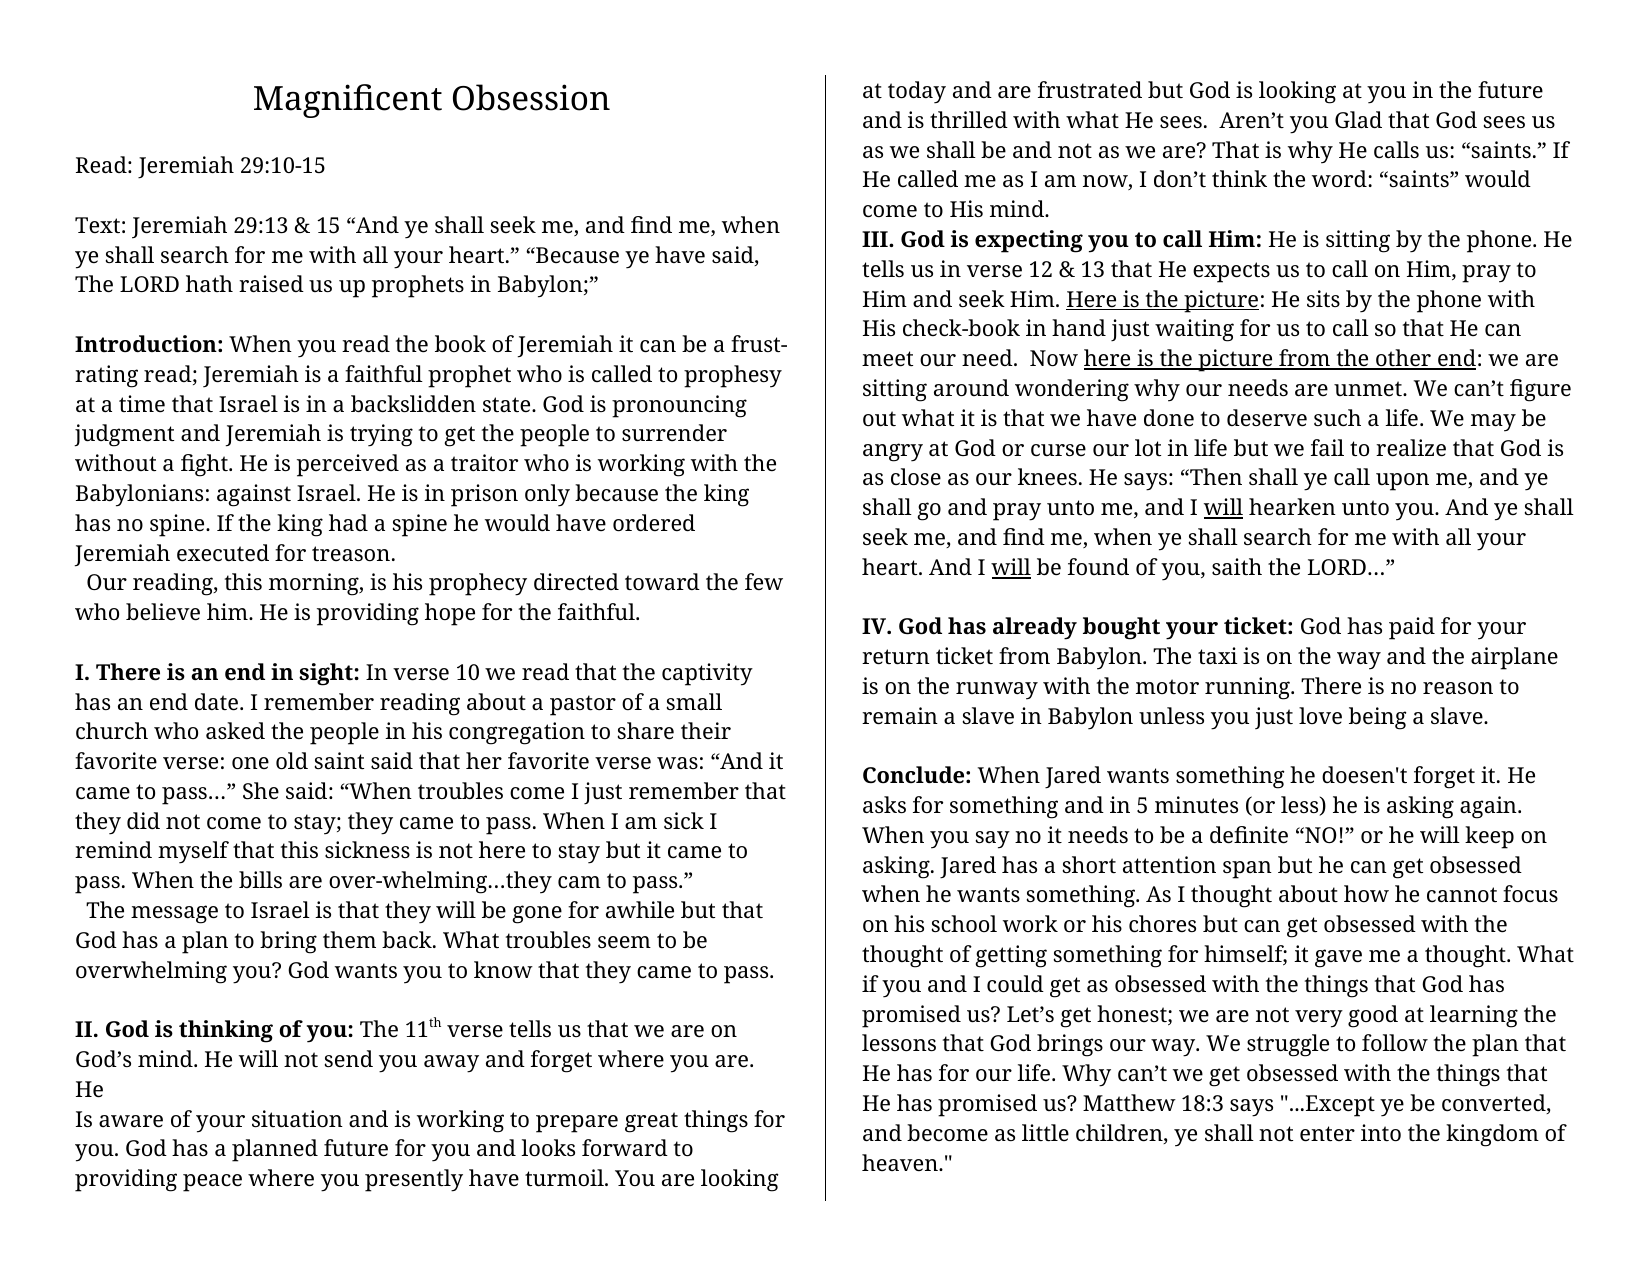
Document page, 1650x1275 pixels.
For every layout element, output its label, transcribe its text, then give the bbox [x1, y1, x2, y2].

text Text: Jeremiah 29:13 & 15 “And ye shall seek me, and find me, when ye shall search for me with all your heart.” “Because ye have said, The LORD hath raised us up prophets in Babylon;” [75, 210, 788, 299]
text I. There is an end in sight: In verse 10 we read that the captivity has an end date. I remember reading about a pastor of a small church who asked the people in his congregation to share their favorite verse: one old saint said that her favorite verse was: “And it came to pass…” She said: “When troubles come I just remember that they did not come to stay; they came to pass. When I am sick I remind myself that this sickness is not here to stay but it came to pass. When the bills are over-whelming…they cam to pass.” [75, 657, 788, 895]
text III. God is expecting you to call Him: He is sitting by the phone. He tells us in verse 12 & 13 that He expects us to call on Him, pray to Him and seek Him. Here is the picture: He sits by the phone with His check-book in hand just waiting for us to call so that He can meet our need. Now here is the picture from the other end: we are sitting around wondering why our needs are unmet. We can’t figure out what it is that we have done to deserve such a life. We may be angry at God or curse our lot in life but we fail to realize that God is as close as our knees. He says: “Then shall ye call upon me, and ye shall go and pray unto me, and I will hearken unto you. And ye shall seek me, and find me, when ye shall search for me with all your heart. And I will be found of you, saith the LORD…” [862, 224, 1575, 581]
text Is aware of your situation and is working to prepare great things for you. God has a planned future for you and looks forward to providing peace where you presently have turmoil. You are looking [75, 1103, 788, 1193]
text IV. God has already bought your ticket: God has paid for your return ticket from Babylon. The taxi is on the way and the airplane is on the runway with the motor running. There is no reason to remain a slave in Babylon unless you just love being a slave. [862, 611, 1575, 730]
text Read: Jeremiah 29:10-15 [75, 150, 788, 180]
text Introduction: When you read the book of Jeremiah it can be a frust-rating read; Jeremiah is a faithful prophet who is called to prophesy at a time that Israel is in a backslidden state. God is pronouncing judgment and Jeremiah is trying to get the people to surrender without a fight. He is perceived as a traitor who is working with the Babylonians: against Israel. He is in prison only because the king has no spine. If the king had a spine he would have ordered Jeremiah executed for treason. [75, 329, 788, 567]
text Magnificent Obsession [75, 75, 788, 120]
text Our reading, this morning, is his prophecy directed toward the few who believe him. He is providing hope for the faithful. [75, 567, 788, 627]
text at today and are frustrated but God is looking at you in the future and is thrilled with what He sees. Aren’t you Glad that God sees us as we shall be and not as we are? That is why He calls us: “saints.” If He called me as I am now, I don’t think the word: “saints” would come to His mind. [862, 75, 1575, 224]
text II. God is thinking of you: The 11th verse tells us that we are on God’s mind. He will not send you away and forget where you are. He [75, 1014, 788, 1103]
text Conclude: When Jared wants something he doesen't forget it. He asks for something and in 5 minutes (or less) he is asking again. When you say no it needs to be a definite “NO!” or he will keep on asking. Jared has a short attention span but he can get obsessed when he wants something. As I thought about how he cannot focus on his school work or his chores but can get obsessed with the thought of getting something for himself; it gave me a thought. What if you and I could get as obsessed with the things that God has promised us? Let’s get honest; we are not very good at learning the lessons that God brings our way. We struggle to follow the plan that He has for our life. Why can’t we get obsessed with the things that He has promised us? Matthew 18:3 says "...Except ye be converted, and become as little children, ye shall not enter into the kingdom of heaven." [862, 760, 1575, 1177]
text The message to Israel is that they will be gone for awhile but that God has a plan to bring them back. What troubles seem to be overwhelming you? God wants you to know that they came to pass. [75, 895, 788, 984]
